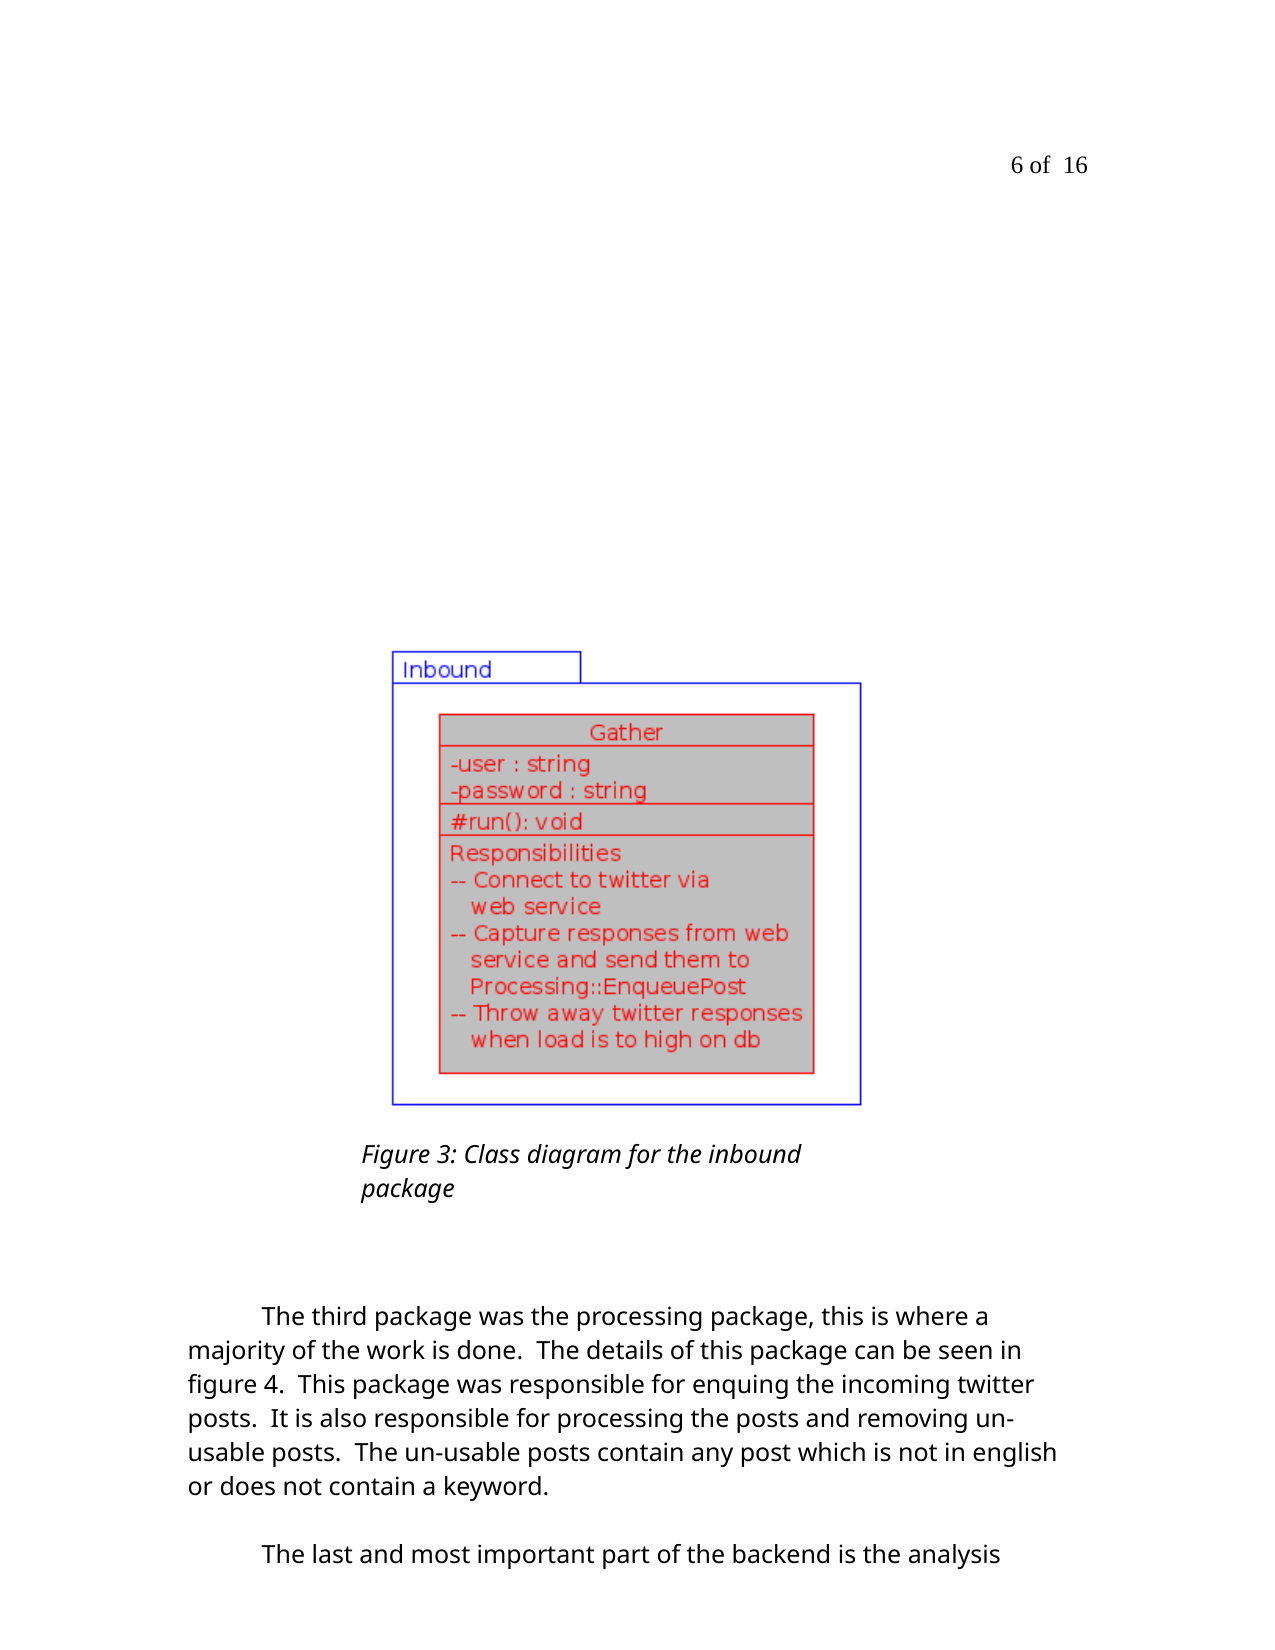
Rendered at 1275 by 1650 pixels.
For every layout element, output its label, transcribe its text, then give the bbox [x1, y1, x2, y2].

text Figure 3: Class diagram for the inbound package [361, 1137, 892, 1205]
text The third package was the processing package, this is where a majority of the work is done. The details of this package can be seen in figure 4. This package was responsible for enquing the incoming twitter posts. It is also responsible for processing the posts and removing un-usable posts. The un-usable posts contain any post which is not in english or does not contain a keyword. [187, 1298, 1087, 1503]
picture [361, 621, 893, 1137]
text The last and most important part of the backend is the analysis [187, 1537, 1087, 1571]
